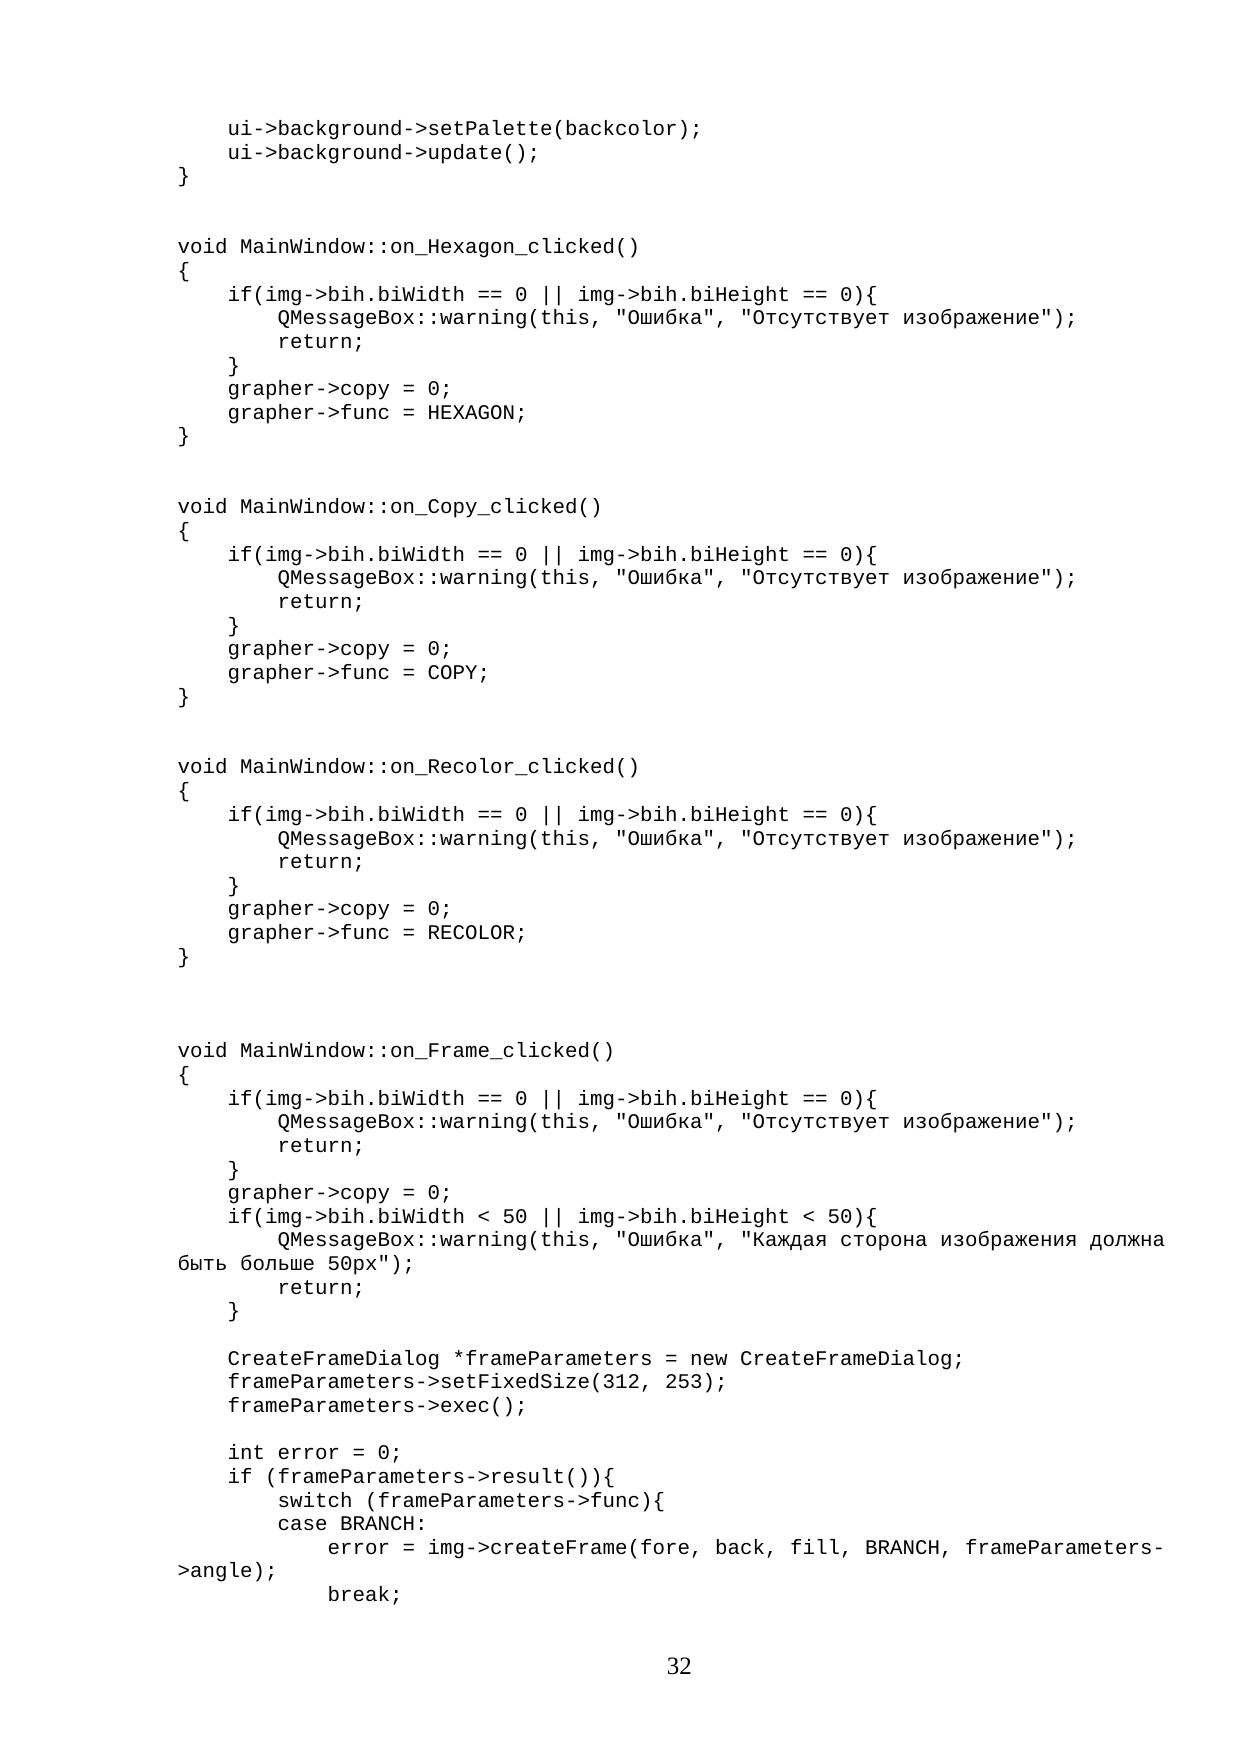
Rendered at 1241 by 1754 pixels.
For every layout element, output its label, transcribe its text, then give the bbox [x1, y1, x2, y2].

text if (frameParameters->result()){ [177, 1466, 1181, 1489]
text { [177, 1064, 1181, 1088]
text return; [177, 1135, 1181, 1158]
text grapher->copy = 0; [177, 378, 1181, 402]
text case BRANCH: [177, 1513, 1181, 1537]
text if(img->bih.biWidth == 0 || img->bih.biHeight == 0){ [177, 804, 1181, 827]
text QMessageBox::warning(this, "Ошибка", "Отсутствует изображение"); [177, 307, 1181, 331]
text grapher->copy = 0; [177, 1182, 1181, 1206]
text grapher->copy = 0; [177, 898, 1181, 922]
text if(img->bih.biWidth == 0 || img->bih.biHeight == 0){ [177, 544, 1181, 567]
text QMessageBox::warning(this, "Ошибка", "Отсутствует изображение"); [177, 567, 1181, 591]
text } [177, 875, 1181, 898]
text ui->background->setPalette(backcolor); [177, 118, 1181, 142]
text CreateFrameDialog *frameParameters = new CreateFrameDialog; [177, 1348, 1181, 1371]
text QMessageBox::warning(this, "Ошибка", "Каждая сторона изображения должна быть больше 50px"); [177, 1229, 1181, 1277]
text return; [177, 1277, 1181, 1300]
text void MainWindow::on_Hexagon_clicked() [177, 236, 1181, 260]
text } [177, 426, 1181, 449]
text if(img->bih.biWidth < 50 || img->bih.biHeight < 50){ [177, 1206, 1181, 1229]
text frameParameters->setFixedSize(312, 253); [177, 1371, 1181, 1395]
text { [177, 780, 1181, 804]
text grapher->copy = 0; [177, 638, 1181, 662]
text int error = 0; [177, 1442, 1181, 1466]
text switch (frameParameters->func){ [177, 1489, 1181, 1513]
text frameParameters->exec(); [177, 1395, 1181, 1419]
text } [177, 1300, 1181, 1324]
text if(img->bih.biWidth == 0 || img->bih.biHeight == 0){ [177, 284, 1181, 307]
text grapher->func = COPY; [177, 662, 1181, 686]
text { [177, 260, 1181, 284]
text QMessageBox::warning(this, "Ошибка", "Отсутствует изображение"); [177, 1111, 1181, 1135]
text } [177, 946, 1181, 969]
text } [177, 354, 1181, 378]
text ui->background->update(); [177, 142, 1181, 165]
text } [177, 686, 1181, 709]
text return; [177, 591, 1181, 615]
text break; [177, 1584, 1181, 1608]
text return; [177, 331, 1181, 354]
text QMessageBox::warning(this, "Ошибка", "Отсутствует изображение"); [177, 827, 1181, 851]
text grapher->func = HEXAGON; [177, 402, 1181, 426]
text error = img->createFrame(fore, back, fill, BRANCH, frameParameters->angle); [177, 1537, 1181, 1584]
text } [177, 1158, 1181, 1182]
text } [177, 165, 1181, 189]
text void MainWindow::on_Frame_clicked() [177, 1040, 1181, 1064]
text return; [177, 851, 1181, 875]
text if(img->bih.biWidth == 0 || img->bih.biHeight == 0){ [177, 1088, 1181, 1111]
text grapher->func = RECOLOR; [177, 922, 1181, 946]
text { [177, 520, 1181, 544]
text } [177, 615, 1181, 638]
text void MainWindow::on_Recolor_clicked() [177, 757, 1181, 780]
text void MainWindow::on_Copy_clicked() [177, 496, 1181, 520]
